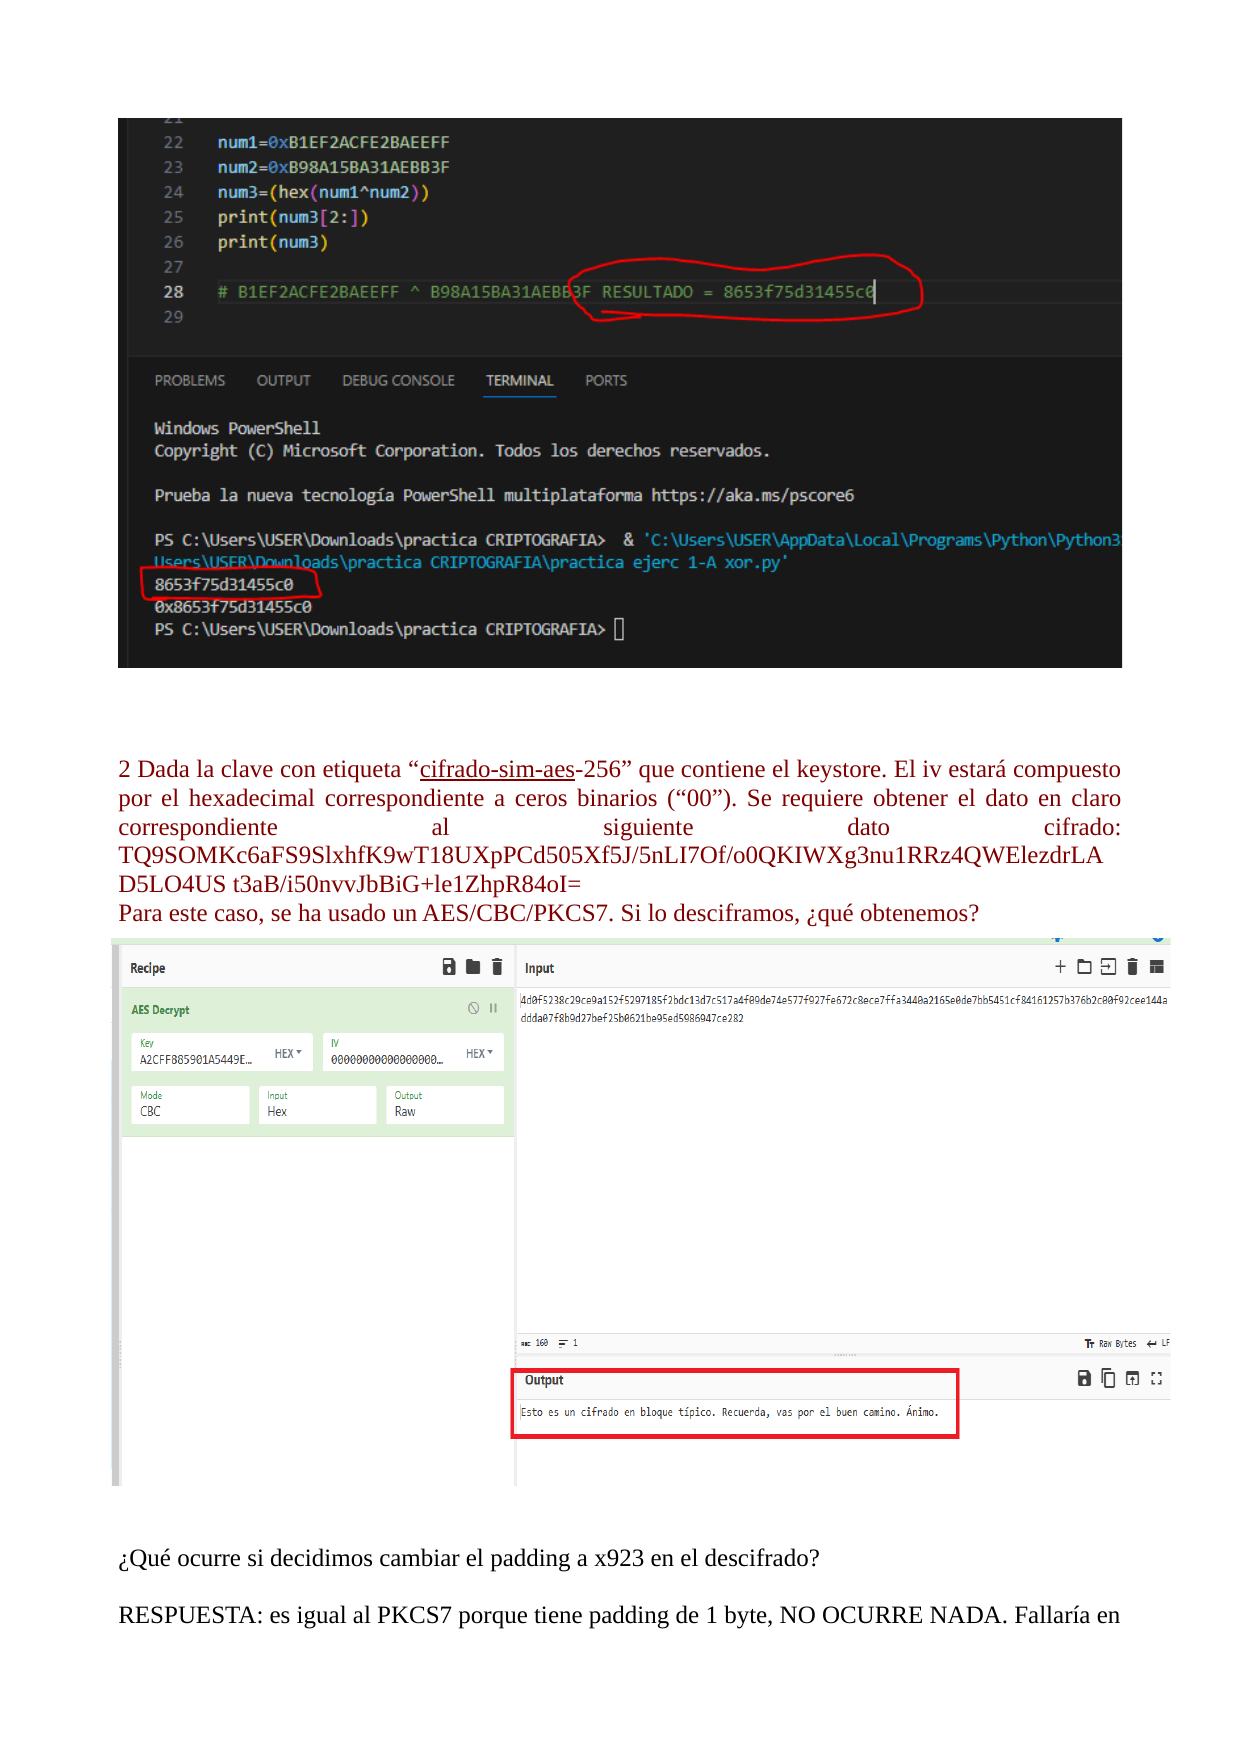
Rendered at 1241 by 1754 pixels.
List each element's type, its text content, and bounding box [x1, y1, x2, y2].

picture [118, 118, 1123, 668]
text 2 Dada la clave con etiqueta “cifrado-sim-aes-256” que contiene el keystore. El iv estará compuesto por el hexadecimal correspondiente a ceros binarios (“00”). Se requiere obtener el dato en claro correspondiente al siguiente dato cifrado: TQ9SOMKc6aFS9SlxhfK9wT18UXpPCd505Xf5J/5nLI7Of/o0QKIWXg3nu1RRz4QWElezdrLAD5LO4US t3aB/i50nvvJbBiG+le1ZhpR84oI= [118, 754, 1122, 898]
text RESPUESTA: es igual al PKCS7 porque tiene padding de 1 byte, NO OCURRE NADA. Fallaría en [118, 1600, 1122, 1629]
text Para este caso, se ha usado un AES/CBC/PKCS7. Si lo desciframos, ¿qué obtenemos? [118, 898, 1122, 927]
text ¿Qué ocurre si decidimos cambiar el padding a x923 en el descifrado? [118, 1543, 1122, 1571]
